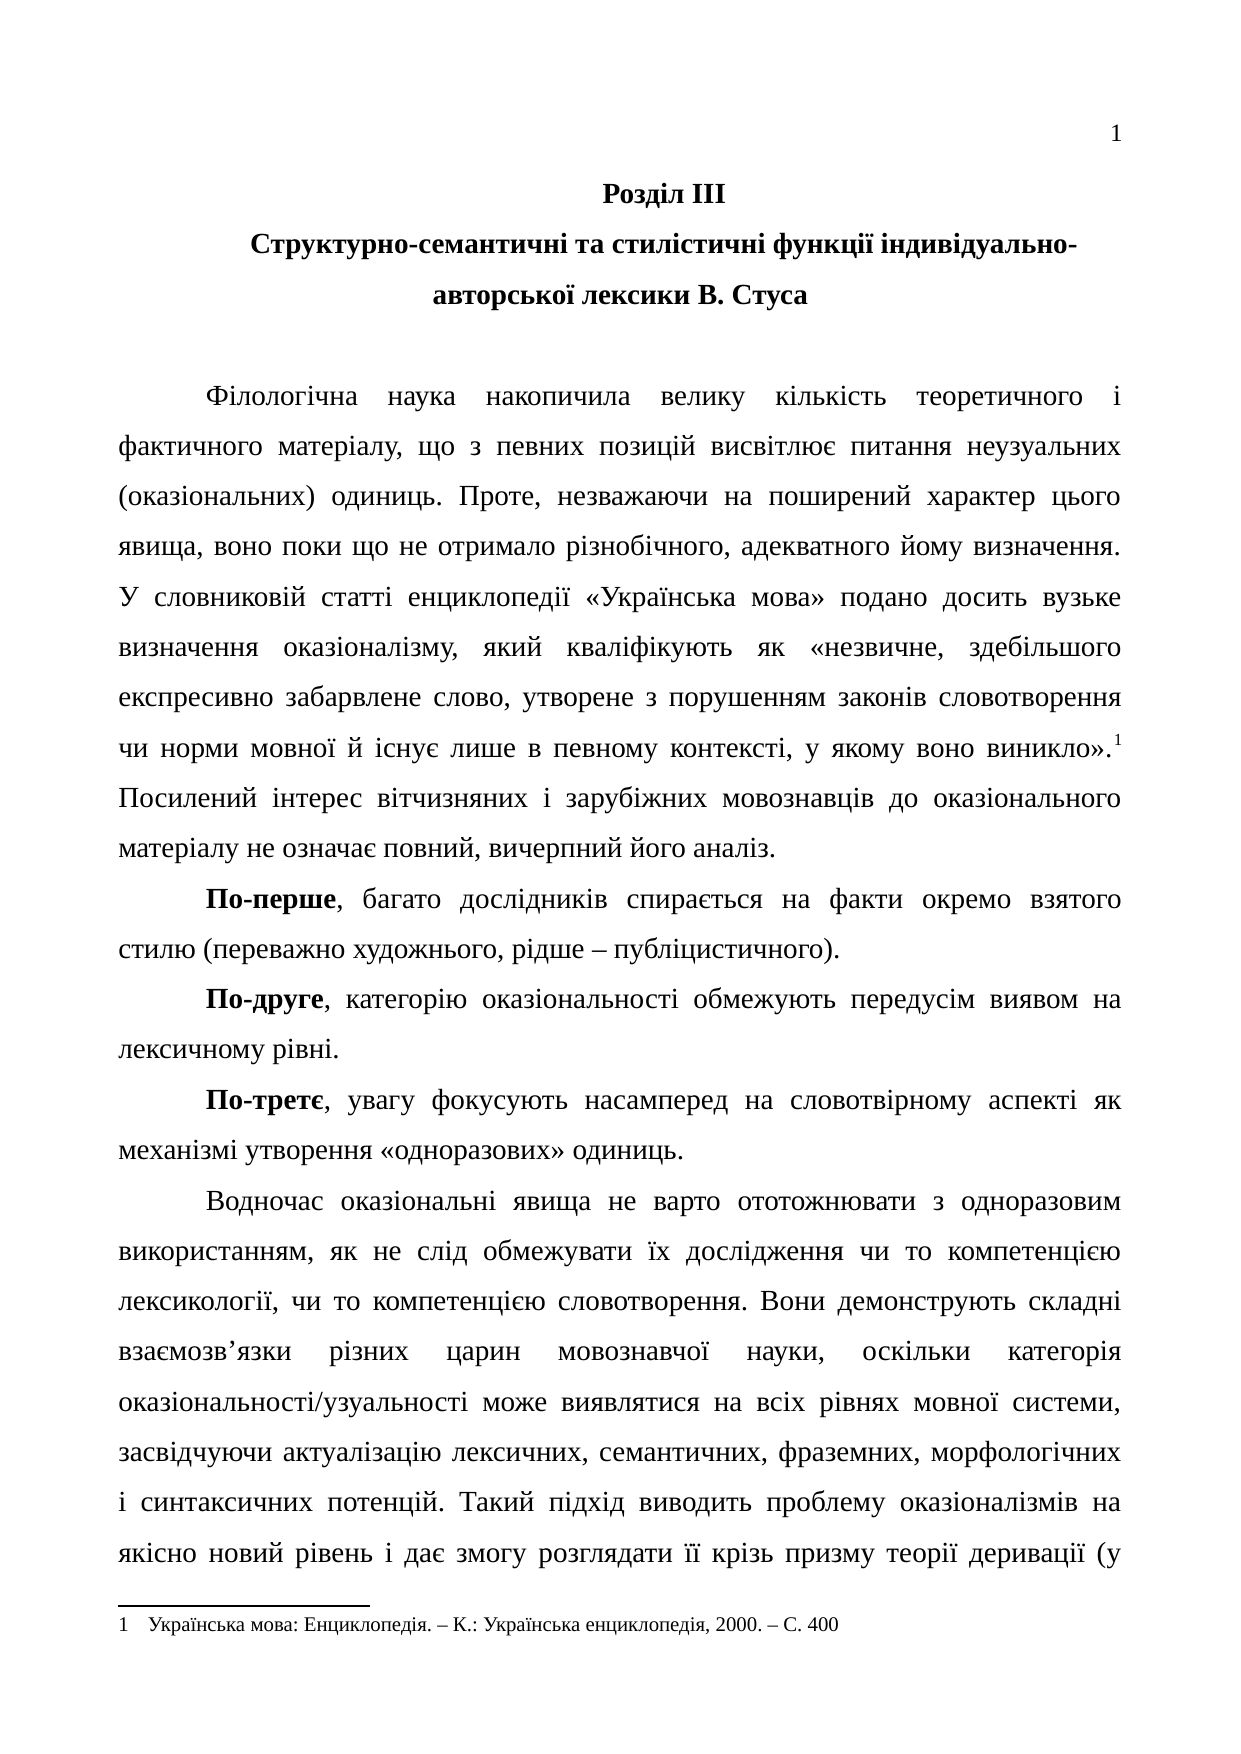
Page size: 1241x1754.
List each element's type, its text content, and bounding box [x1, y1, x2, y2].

text Розділ III [118, 176, 1122, 210]
text По-третє, увагу фокусують насамперед на словотвірному аспекті як механізмі утворення «одноразових» одиниць. [118, 1082, 1122, 1166]
text Структурно-семантичні та стилістичні функції індивідуально-авторської лексики В. Стуса [118, 227, 1122, 311]
text Водночас оказіональні явища не варто ототожнювати з одноразовим використанням, як не слід обмежувати їх дослідження чи то компетенцією лексикології, чи то компетенцією словотворення. Вони демонструють складні взаємозв’язки різних царин мовознавчої науки, оскільки категорія оказіональності/узуальності може виявлятися на всіх рівнях мовної системи, засвідчуючи актуалізацію лексичних, семантичних, фраземних, морфологічних і синтаксичних потенцій. Такий підхід виводить проблему оказіоналізмів на якісно новий рівень і дає змогу розглядати її крізь призму теорії деривації (у [118, 1183, 1122, 1568]
text По-перше, багато дослідників спирається на факти окремо взятого стилю (переважно художнього, рідше – публіцистичного). [118, 881, 1122, 964]
text По-друге, категорію оказіональності обмежують передусім виявом на лексичному рівні. [118, 981, 1122, 1065]
text Філологічна наука накопичила велику кількість теоретичного і фактичного матеріалу, що з певних позицій висвітлює питання неузуальних (оказіональних) одиниць. Проте, незважаючи на поширений характер цього явища, воно поки що не отримало різнобічного, адекватного йому визначення. У словниковій статті енциклопедії «Українська мова» подано досить вузьке визначення оказіоналізму, який кваліфікують як «незвичне, здебільшого експресивно забарвлене слово, утворене з порушенням законів словотворення чи норми мовної й існує лише в певному контексті, у якому воно виникло». Посилений інтерес вітчизняних і зарубіжних мовознавців до оказіонального матеріалу не означає повний, вичерпний його аналіз. [118, 378, 1122, 864]
text Українська мова: Енциклопедія. – К.: Українська енциклопедія, 2000. – С. 400 [118, 1612, 1122, 1636]
